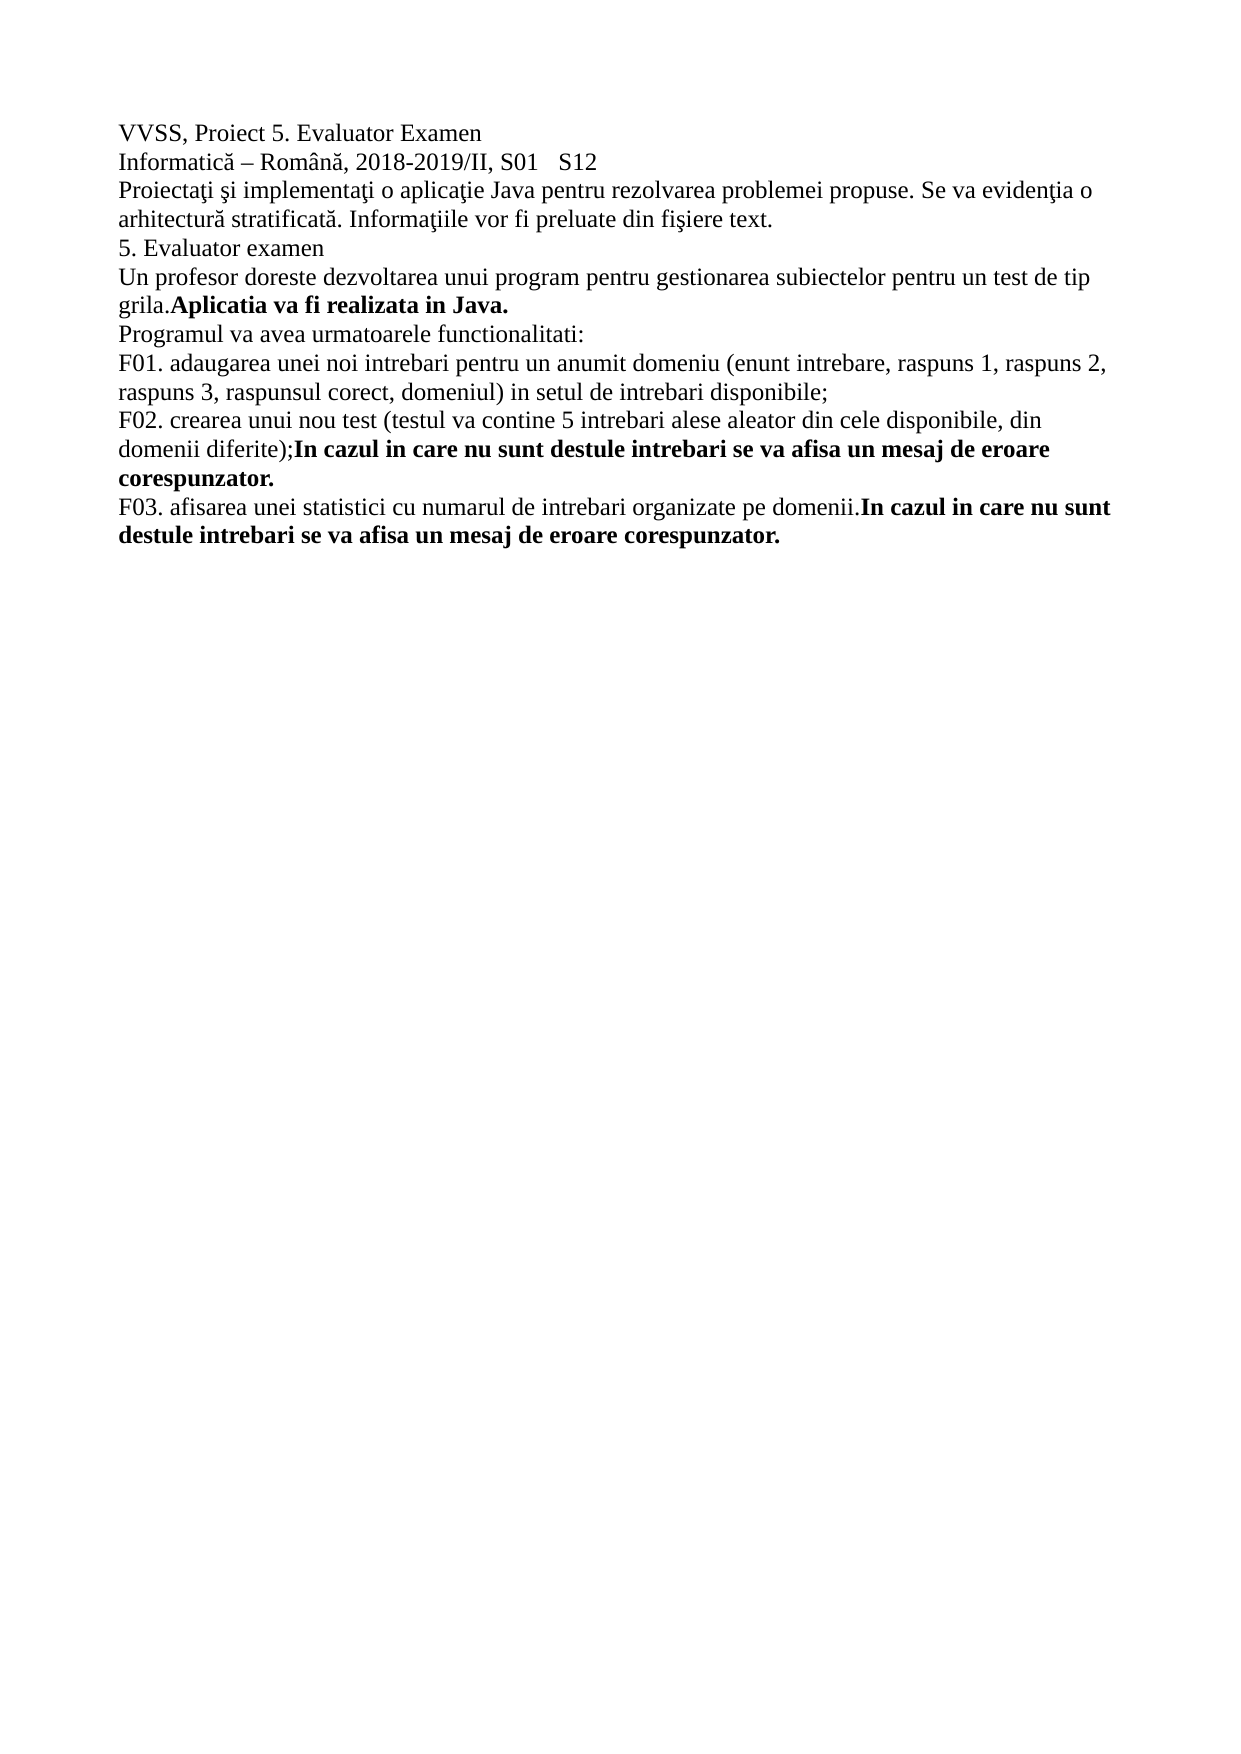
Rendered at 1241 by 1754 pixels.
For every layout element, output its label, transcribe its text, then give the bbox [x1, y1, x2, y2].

text Un profesor doreste dezvoltarea unui program pentru gestionarea subiectelor pentru un test de tip grila.Aplicatia va fi realizata in Java. [118, 262, 1122, 319]
text F01. adaugarea unei noi intrebari pentru un anumit domeniu (enunt intrebare, raspuns 1, raspuns 2, raspuns 3, raspunsul corect, domeniul) in setul de intrebari disponibile; [118, 348, 1122, 406]
text Proiectaţi şi implementaţi o aplicaţie Java pentru rezolvarea problemei propuse. Se va evidenţia o arhitectură stratificată. Informaţiile vor fi preluate din fişiere text. [118, 176, 1122, 233]
text F03. afisarea unei statistici cu numarul de intrebari organizate pe domenii.In cazul in care nu sunt destule intrebari se va afisa un mesaj de eroare corespunzator. [118, 492, 1122, 549]
text VVSS, Proiect 5. Evaluator Examen [118, 118, 1122, 147]
text Informatică – Română, 2018-2019/II, S01S12 [118, 147, 1122, 176]
text Programul va avea urmatoarele functionalitati: [118, 319, 1122, 348]
text 5. Evaluator examen [118, 233, 1122, 262]
text F02. crearea unui nou test (testul va contine 5 intrebari alese aleator din cele disponibile, din domenii diferite);In cazul in care nu sunt destule intrebari se va afisa un mesaj de eroare corespunzator. [118, 406, 1122, 492]
